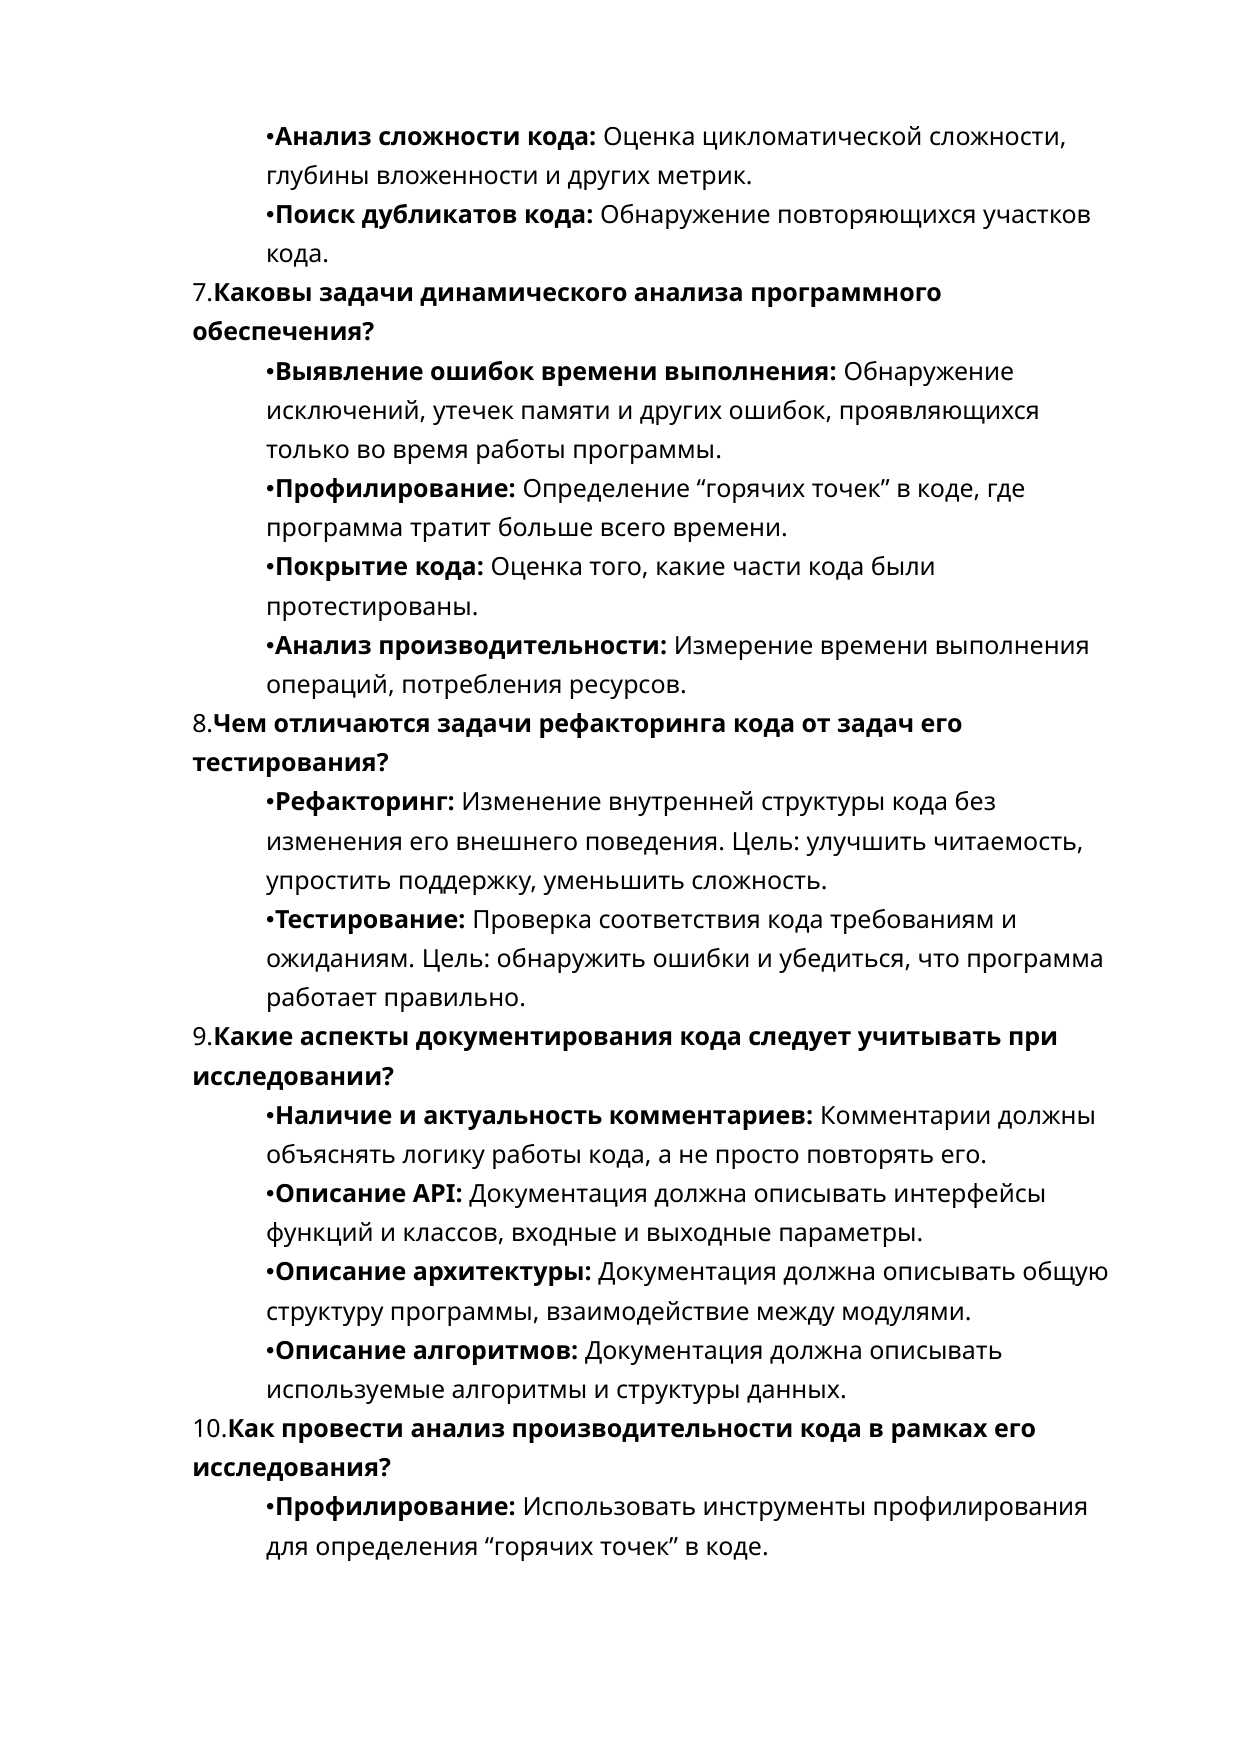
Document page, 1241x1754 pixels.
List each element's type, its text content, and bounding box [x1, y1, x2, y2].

list Покрытие кода: Оценка того, какие части кода были протестированы. [118, 549, 1122, 622]
list Наличие и актуальность комментариев: Комментарии должны объяснять логику работы кода, а не просто повторять его. [118, 1097, 1122, 1171]
list Какие аспекты документирования кода следует учитывать при исследовании? [118, 1019, 1122, 1092]
list Описание архитектуры: Документация должна описывать общую структуру программы, взаимодействие между модулями. [118, 1254, 1122, 1327]
list Тестирование: Проверка соответствия кода требованиям и ожиданиям. Цель: обнаружить ошибки и убедиться, что программа работает правильно. [118, 901, 1122, 1014]
list Описание алгоритмов: Документация должна описывать используемые алгоритмы и структуры данных. [118, 1332, 1122, 1406]
list Поиск дубликатов кода: Обнаружение повторяющихся участков кода. [118, 196, 1122, 270]
list Профилирование: Определение “горячих точек” в коде, где программа тратит больше всего времени. [118, 471, 1122, 544]
list Рефакторинг: Изменение внутренней структуры кода без изменения его внешнего поведения. Цель: улучшить читаемость, упростить поддержку, уменьшить сложность. [118, 784, 1122, 896]
list Как провести анализ производительности кода в рамках его исследования? [118, 1411, 1122, 1484]
list Анализ производительности: Измерение времени выполнения операций, потребления ресурсов. [118, 627, 1122, 701]
list Анализ сложности кода: Оценка цикломатической сложности, глубины вложенности и других метрик. [118, 118, 1122, 191]
list Каковы задачи динамического анализа программного обеспечения? [118, 275, 1122, 348]
list Описание API: Документация должна описывать интерфейсы функций и классов, входные и выходные параметры. [118, 1176, 1122, 1249]
list Чем отличаются задачи рефакторинга кода от задач его тестирования? [118, 706, 1122, 779]
list Выявление ошибок времени выполнения: Обнаружение исключений, утечек памяти и других ошибок, проявляющихся только во время работы программы. [118, 353, 1122, 466]
list Профилирование: Использовать инструменты профилирования для определения “горячих точек” в коде. [118, 1489, 1122, 1562]
